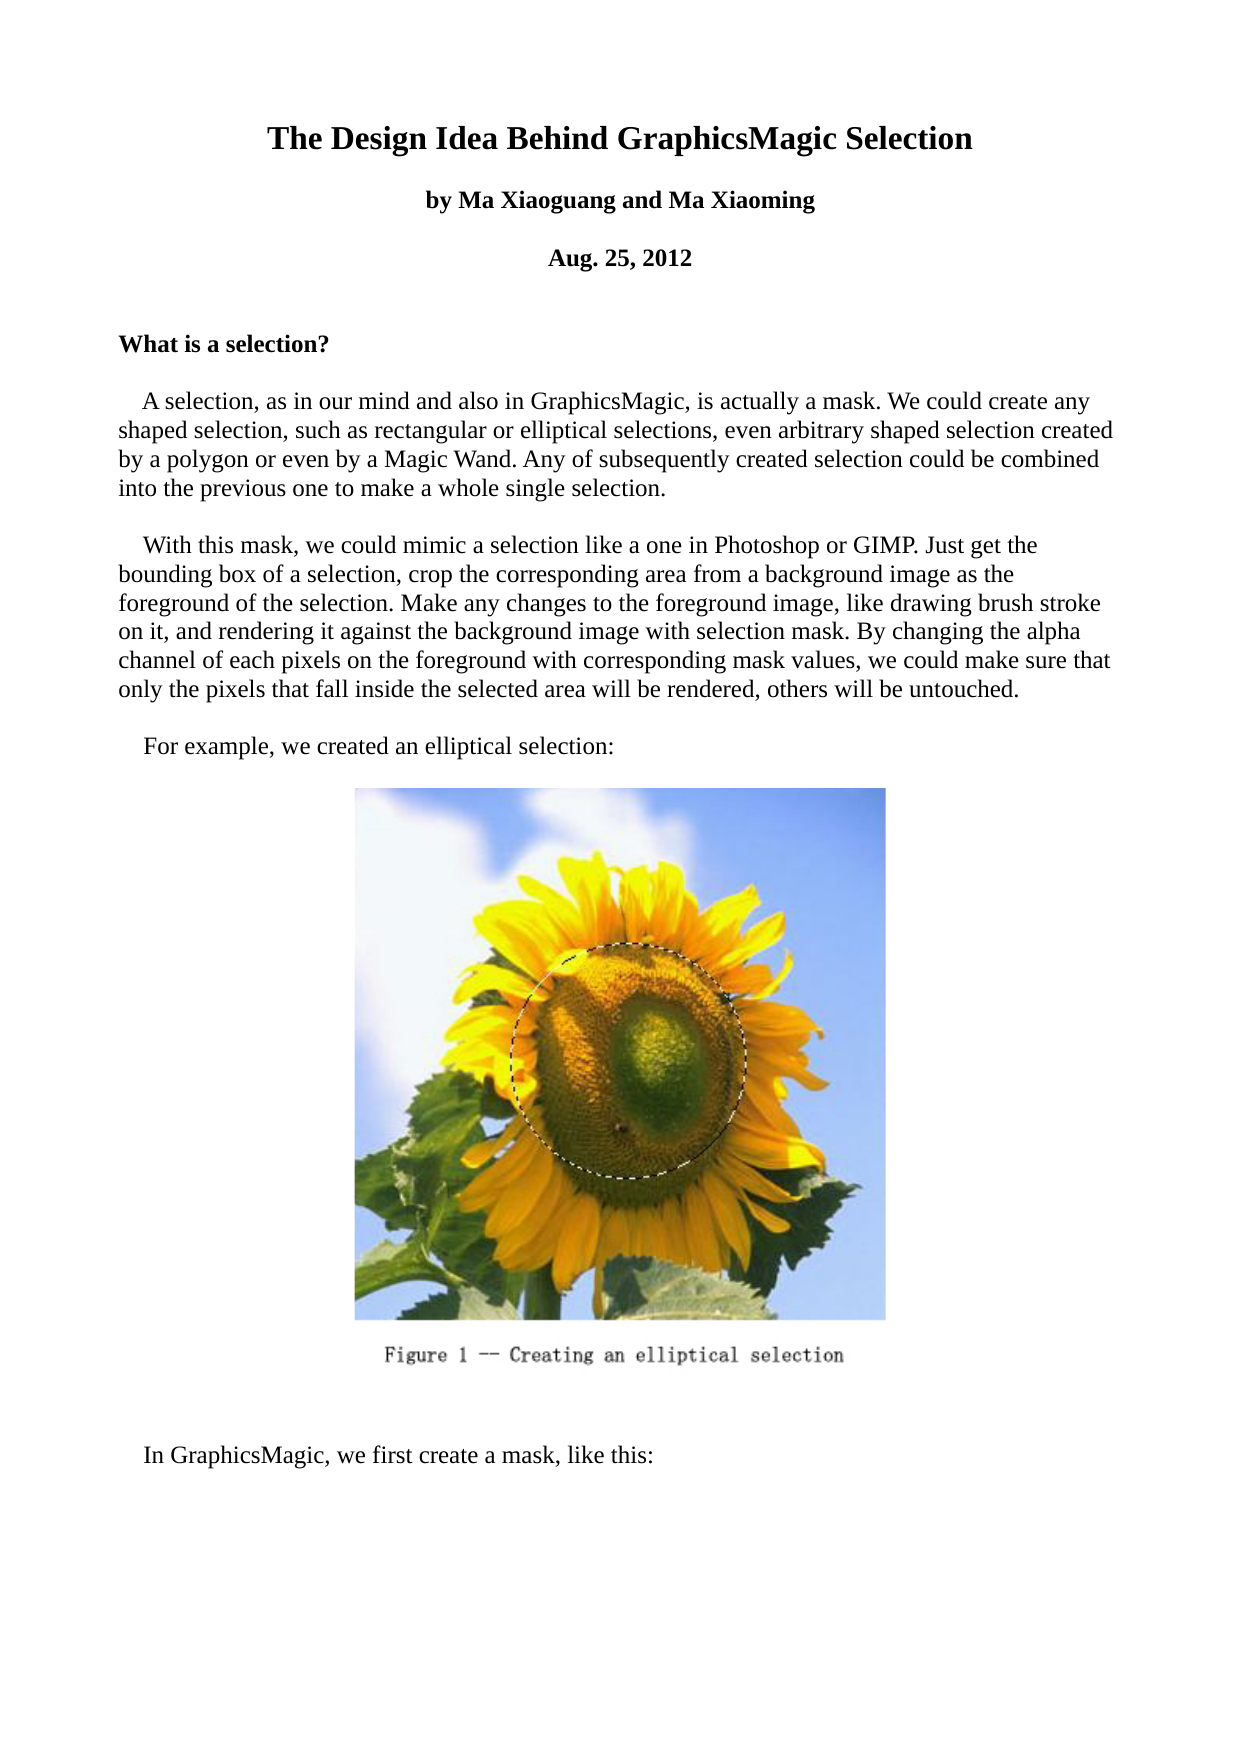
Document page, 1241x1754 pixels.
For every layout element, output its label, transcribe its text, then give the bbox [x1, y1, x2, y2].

text Aug. 25, 2012 [118, 243, 1122, 271]
picture [354, 788, 886, 1383]
text For example, we created an elliptical selection: [118, 731, 1122, 760]
text What is a selection? [118, 329, 1122, 358]
text The Design Idea Behind GraphicsMagic Selection [118, 118, 1122, 156]
text With this mask, we could mimic a selection like a one in Photoshop or GIMP. Just get the bounding box of a selection, crop the corresponding area from a background image as the foreground of the selection. Make any changes to the foreground image, like drawing brush stroke on it, and rendering it against the background image with selection mask. By changing the alpha channel of each pixels on the foreground with corresponding mask values, we could make sure that only the pixels that fall inside the selected area will be rendered, others will be untouched. [118, 530, 1122, 703]
text A selection, as in our mind and also in GraphicsMagic, is actually a mask. We could create any shaped selection, such as rectangular or elliptical selections, even arbitrary shaped selection created by a polygon or even by a Magic Wand. Any of subsequently created selection could be combined into the previous one to make a whole single selection. [118, 386, 1122, 501]
text by Ma Xiaoguang and Ma Xiaoming [118, 185, 1122, 214]
text In GraphicsMagic, we first create a mask, like this: [118, 1440, 1122, 1469]
